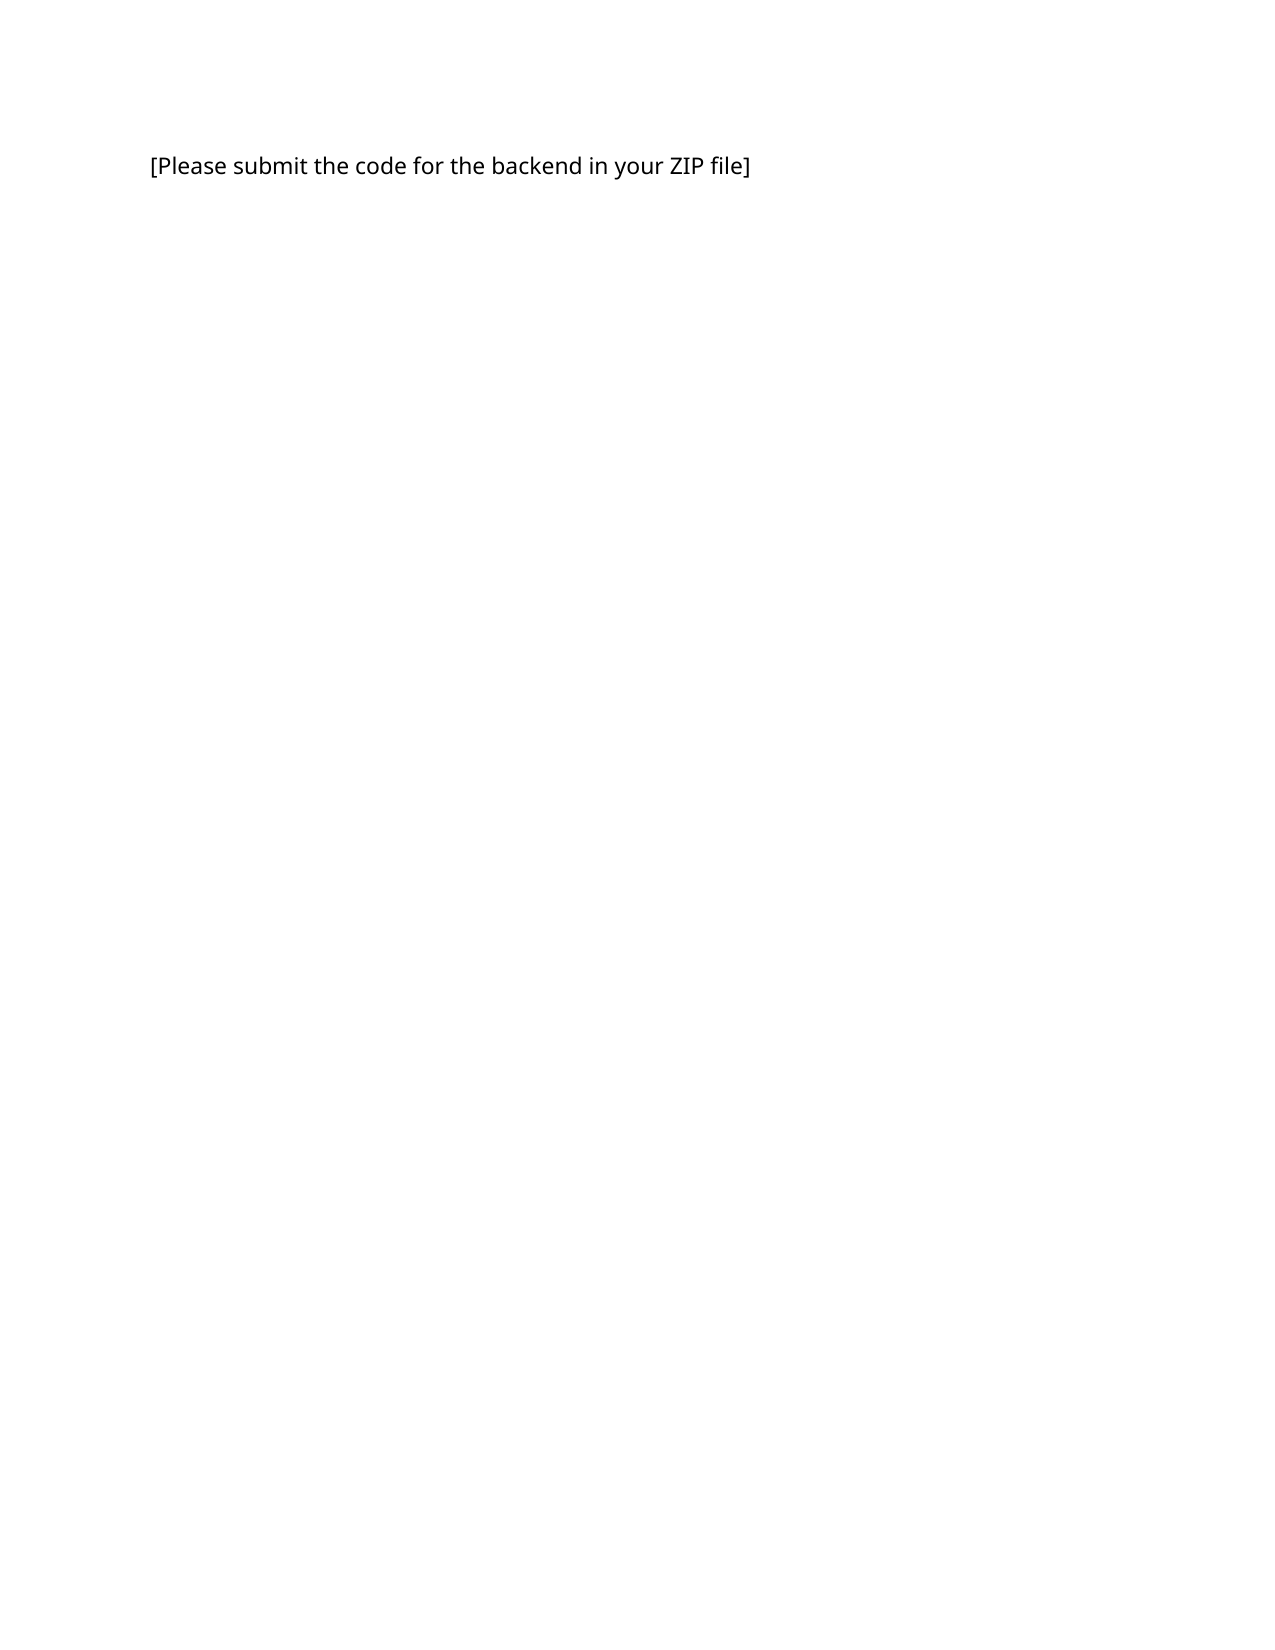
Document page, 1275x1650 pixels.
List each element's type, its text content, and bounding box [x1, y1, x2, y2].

text [Please submit the code for the backend in your ZIP file] [150, 150, 1125, 181]
